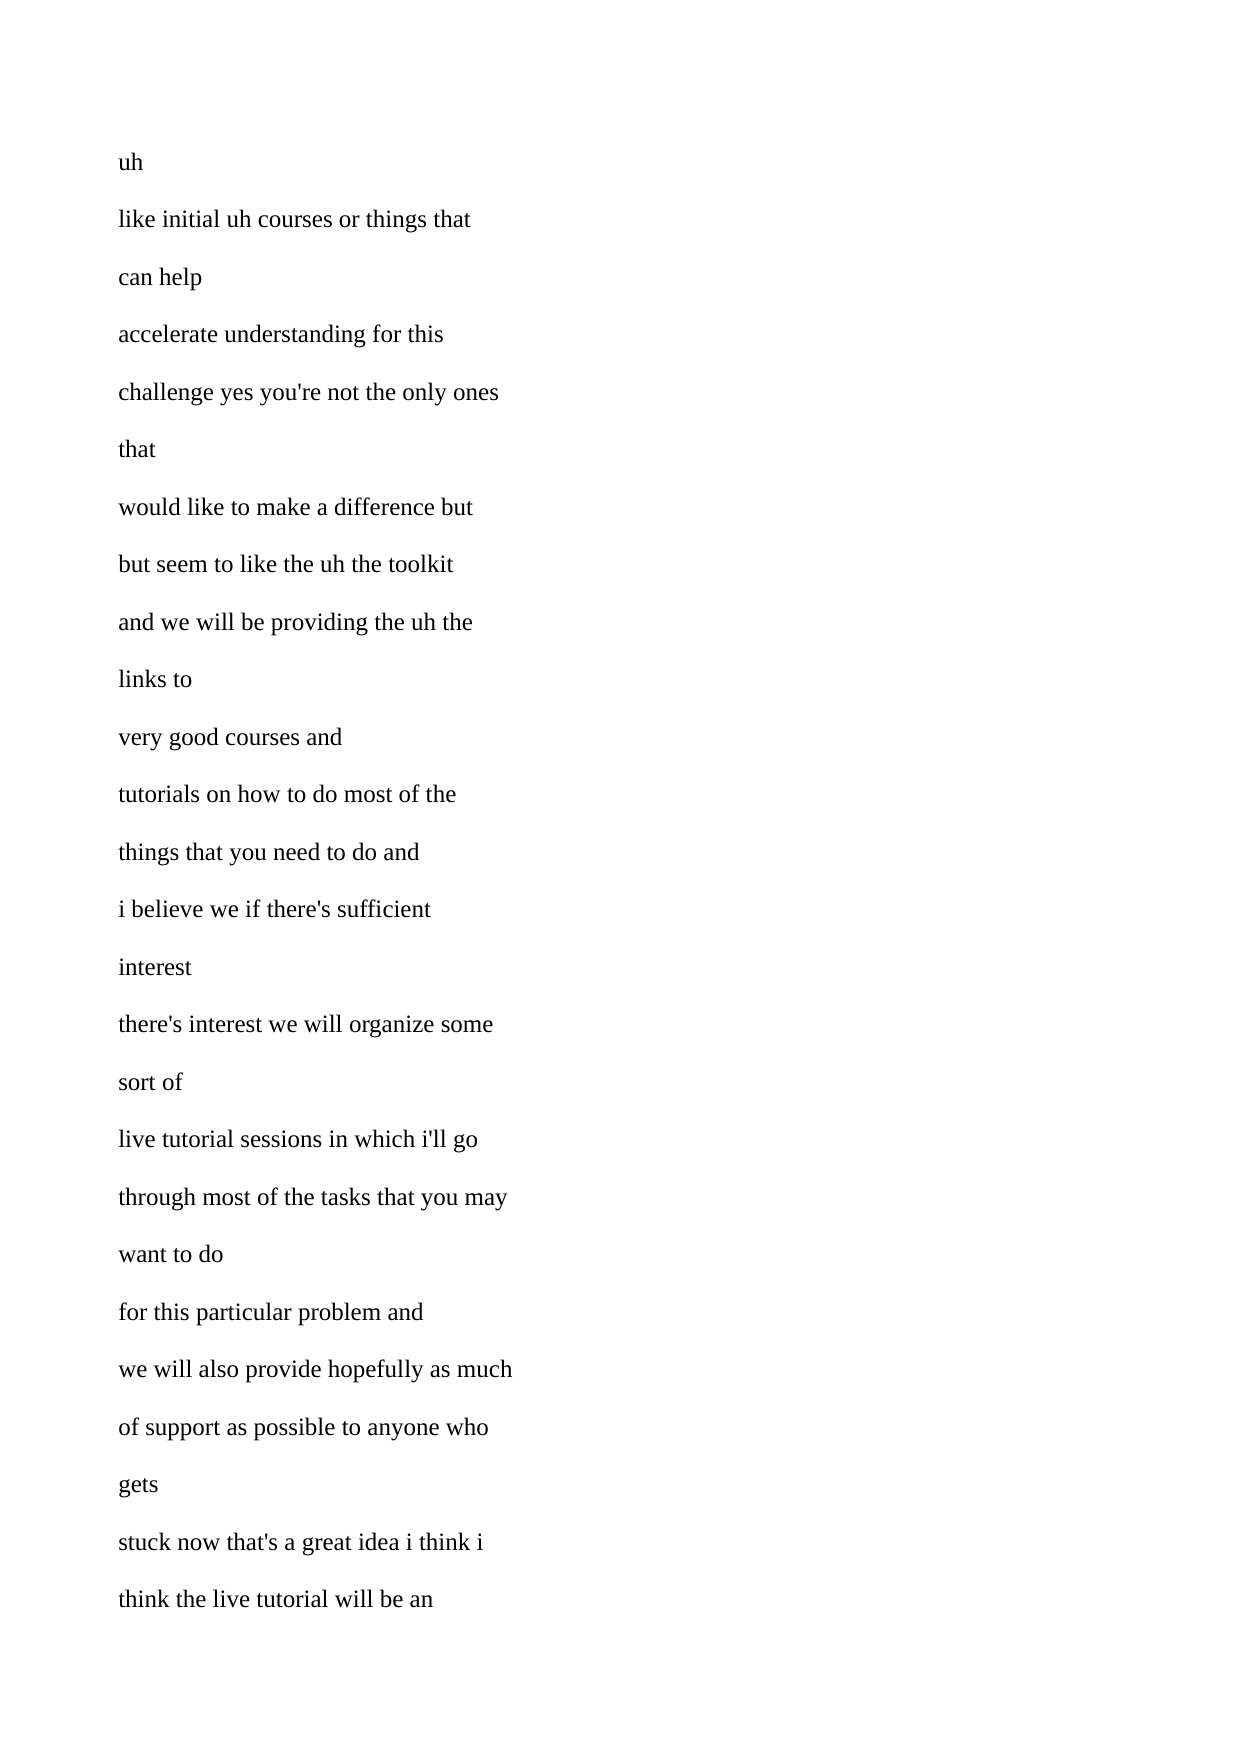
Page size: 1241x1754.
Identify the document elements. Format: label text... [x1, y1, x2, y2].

text i believe we if there's sufficient [118, 894, 1122, 923]
text for this particular problem and [118, 1297, 1122, 1326]
text want to do [118, 1239, 1122, 1268]
text very good courses and [118, 722, 1122, 751]
text there's interest we will organize some [118, 1009, 1122, 1038]
text interest [118, 952, 1122, 981]
text live tutorial sessions in which i'll go [118, 1124, 1122, 1153]
text sort of [118, 1067, 1122, 1096]
text through most of the tasks that you may [118, 1182, 1122, 1211]
text links to [118, 664, 1122, 693]
text uh [118, 147, 1122, 176]
text accelerate understanding for this [118, 319, 1122, 348]
text can help [118, 262, 1122, 291]
text challenge yes you're not the only ones [118, 377, 1122, 406]
text gets [118, 1469, 1122, 1498]
text things that you need to do and [118, 837, 1122, 866]
text would like to make a difference but [118, 492, 1122, 521]
text we will also provide hopefully as much [118, 1354, 1122, 1383]
text stuck now that's a great idea i think i [118, 1527, 1122, 1556]
text that [118, 434, 1122, 463]
text tutorials on how to do most of the [118, 779, 1122, 808]
text and we will be providing the uh the [118, 607, 1122, 636]
text think the live tutorial will be an [118, 1584, 1122, 1613]
text like initial uh courses or things that [118, 204, 1122, 233]
text of support as possible to anyone who [118, 1412, 1122, 1441]
text but seem to like the uh the toolkit [118, 549, 1122, 578]
